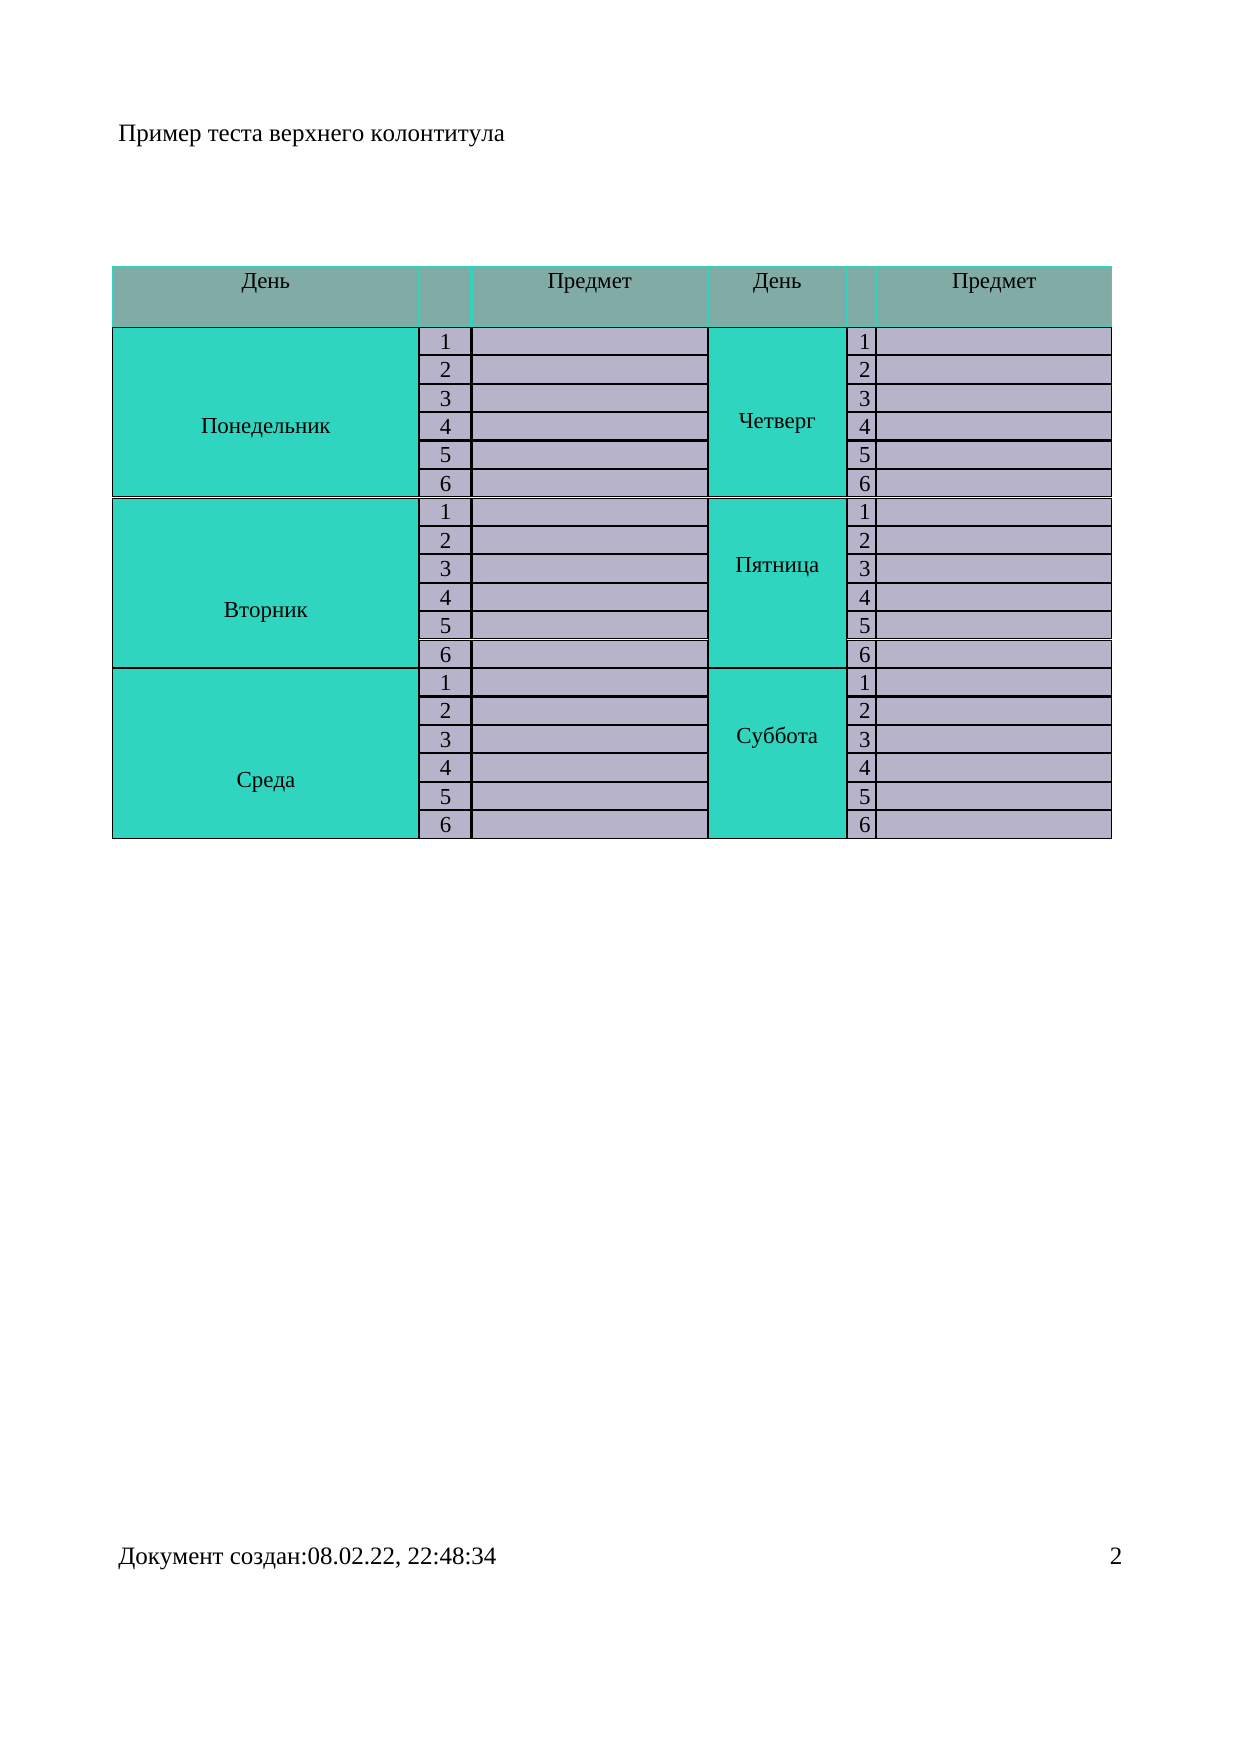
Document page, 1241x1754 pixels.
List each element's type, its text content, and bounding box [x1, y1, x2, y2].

table_cell 6 [848, 641, 875, 667]
table_header Предмет [877, 267, 1111, 326]
table_cell [877, 555, 1111, 582]
table_cell 6 [420, 641, 470, 667]
table_cell Суббота [709, 669, 846, 838]
table_cell 3 [848, 726, 875, 752]
table_cell [473, 612, 707, 638]
table_cell [877, 811, 1111, 838]
table_cell [877, 413, 1111, 439]
table_cell 3 [848, 555, 875, 582]
table_cell [473, 669, 707, 695]
table_cell [473, 442, 707, 468]
table_cell 2 [848, 356, 875, 383]
table_cell 1 [848, 499, 875, 525]
table_cell 5 [848, 612, 875, 638]
table_cell [473, 555, 707, 582]
table_cell 4 [420, 754, 470, 781]
table_cell 3 [848, 385, 875, 411]
table_cell [877, 698, 1111, 724]
table_cell [473, 698, 707, 724]
table_cell [877, 584, 1111, 610]
table_cell 1 [848, 328, 875, 354]
table_cell 3 [420, 555, 470, 582]
table_cell [473, 385, 707, 411]
table_cell [473, 783, 707, 809]
table_cell 6 [420, 470, 470, 496]
table_cell 5 [420, 442, 470, 468]
table_cell Вторник [113, 499, 418, 667]
table_cell [877, 612, 1111, 638]
table_cell 2 [420, 698, 470, 724]
table_header День [709, 267, 846, 326]
table_cell [877, 641, 1111, 667]
table_cell Понедельник [113, 328, 418, 496]
table_cell 6 [420, 811, 470, 838]
table_cell [473, 356, 707, 383]
table_header [848, 267, 875, 326]
table_cell 6 [848, 811, 875, 838]
table_header Предмет [473, 267, 707, 326]
table_cell [877, 470, 1111, 496]
table_cell [473, 754, 707, 781]
table_cell 1 [420, 328, 470, 354]
table_header [420, 267, 470, 326]
table_cell [473, 811, 707, 838]
table_cell Среда [113, 669, 418, 838]
table_cell 5 [848, 442, 875, 468]
table_cell 1 [420, 669, 470, 695]
table_cell 4 [848, 413, 875, 439]
table_cell 2 [420, 356, 470, 383]
table_cell 1 [420, 499, 470, 525]
table_cell 5 [420, 612, 470, 638]
table_cell Четверг [709, 328, 846, 496]
table_cell [877, 499, 1111, 525]
table_cell [877, 356, 1111, 383]
table_cell [473, 527, 707, 553]
table_cell [877, 442, 1111, 468]
table_cell [877, 385, 1111, 411]
table_cell [877, 669, 1111, 695]
table_cell [473, 641, 707, 667]
table_cell 2 [848, 527, 875, 553]
table_cell 4 [848, 754, 875, 781]
table_cell [877, 783, 1111, 809]
table_cell 6 [848, 470, 875, 496]
table_cell 3 [420, 385, 470, 411]
table_cell [877, 726, 1111, 752]
table_cell [473, 413, 707, 439]
table_cell [473, 499, 707, 525]
table_cell 2 [848, 698, 875, 724]
table_cell Пятница [709, 499, 846, 667]
table_cell [877, 328, 1111, 354]
table_cell [473, 726, 707, 752]
table_cell [473, 470, 707, 496]
table_cell 5 [420, 783, 470, 809]
table_cell [473, 584, 707, 610]
table_cell [877, 527, 1111, 553]
table_header День [113, 267, 418, 326]
table_cell 2 [420, 527, 470, 553]
table_cell 3 [420, 726, 470, 752]
table_cell 5 [848, 783, 875, 809]
table_cell [877, 754, 1111, 781]
table_cell 4 [420, 413, 470, 439]
table_cell 1 [848, 669, 875, 695]
table_cell 4 [848, 584, 875, 610]
table_cell 4 [420, 584, 470, 610]
table_cell [473, 328, 707, 354]
